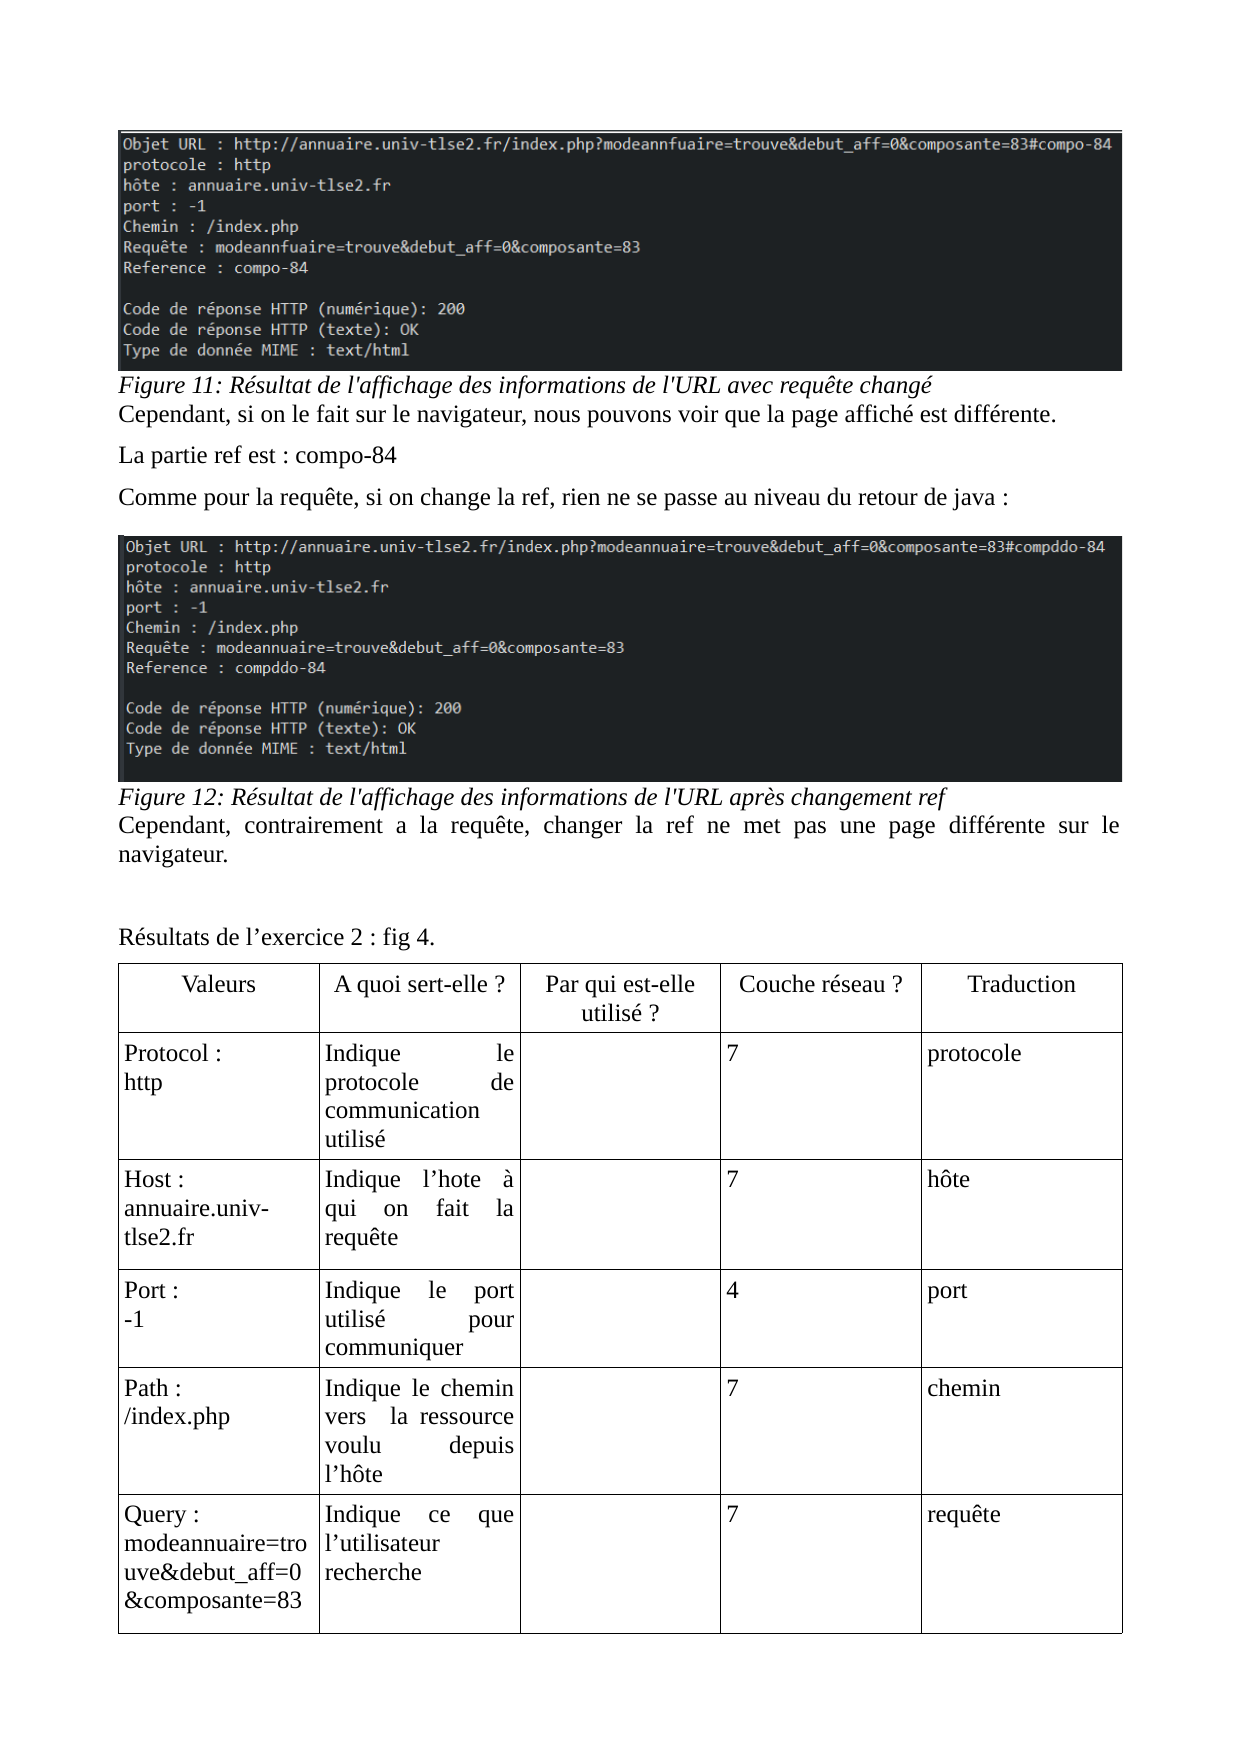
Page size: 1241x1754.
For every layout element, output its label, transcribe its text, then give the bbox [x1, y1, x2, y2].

table_header Valeurs [119, 964, 319, 1032]
table_cell Host : annuaire.univ-tlse2.fr [119, 1160, 319, 1269]
table_cell [521, 1495, 720, 1632]
text Cependant, si on le fait sur le navigateur, nous pouvons voir que la page affiché est différente. [118, 399, 1122, 428]
table_header A quoi sert-elle ? [320, 964, 520, 1032]
table_cell requête [922, 1495, 1122, 1632]
table_cell [521, 1368, 720, 1493]
table_header Couche réseau ? [721, 964, 921, 1032]
text La partie ref est : compo-84 [118, 441, 1122, 469]
picture [118, 535, 1123, 782]
table_cell [521, 1033, 720, 1159]
table_cell [521, 1160, 720, 1269]
text Figure 12: Résultat de l'affichage des informations de l'URL après changement ref [118, 782, 1122, 811]
table_cell Indique l’hote à qui on fait la requête [320, 1160, 520, 1269]
text Figure 11: Résultat de l'affichage des informations de l'URL avec requête changé [118, 371, 1122, 399]
table_cell Indique le chemin vers la ressource voulu depuis l’hôte [320, 1368, 520, 1493]
text Cependant, contrairement a la requête, changer la ref ne met pas une page différente sur le navigateur. [118, 811, 1122, 868]
table_header Par qui est-elle utilisé ? [521, 964, 720, 1032]
text [118, 523, 1122, 535]
table_cell 4 [721, 1270, 921, 1367]
table_cell Path : /index.php [119, 1368, 319, 1493]
table_cell Indique le protocole de communication utilisé [320, 1033, 520, 1159]
table_cell 7 [721, 1495, 921, 1632]
table_cell hôte [922, 1160, 1122, 1269]
text [118, 118, 1122, 130]
table_cell Indique le port utilisé pour communiquer [320, 1270, 520, 1367]
table_cell 7 [721, 1033, 921, 1159]
table_cell protocole [922, 1033, 1122, 1159]
table_cell Protocol : http [119, 1033, 319, 1159]
table_cell port [922, 1270, 1122, 1367]
picture [118, 130, 1123, 371]
table_cell Indique ce que l’utilisateur recherche [320, 1495, 520, 1632]
table_cell 7 [721, 1368, 921, 1493]
table_cell [521, 1270, 720, 1367]
text Comme pour la requête, si on change la ref, rien ne se passe au niveau du retour de java : [118, 482, 1122, 511]
text Résultats de l’exercice 2 : fig 4. [118, 922, 1122, 951]
table_header Traduction [922, 964, 1122, 1032]
table_cell Query : modeannuaire=trouve&debut_aff=0&composante=83 [119, 1495, 319, 1632]
table_cell chemin [922, 1368, 1122, 1493]
table_cell 7 [721, 1160, 921, 1269]
table_cell Port : -1 [119, 1270, 319, 1367]
